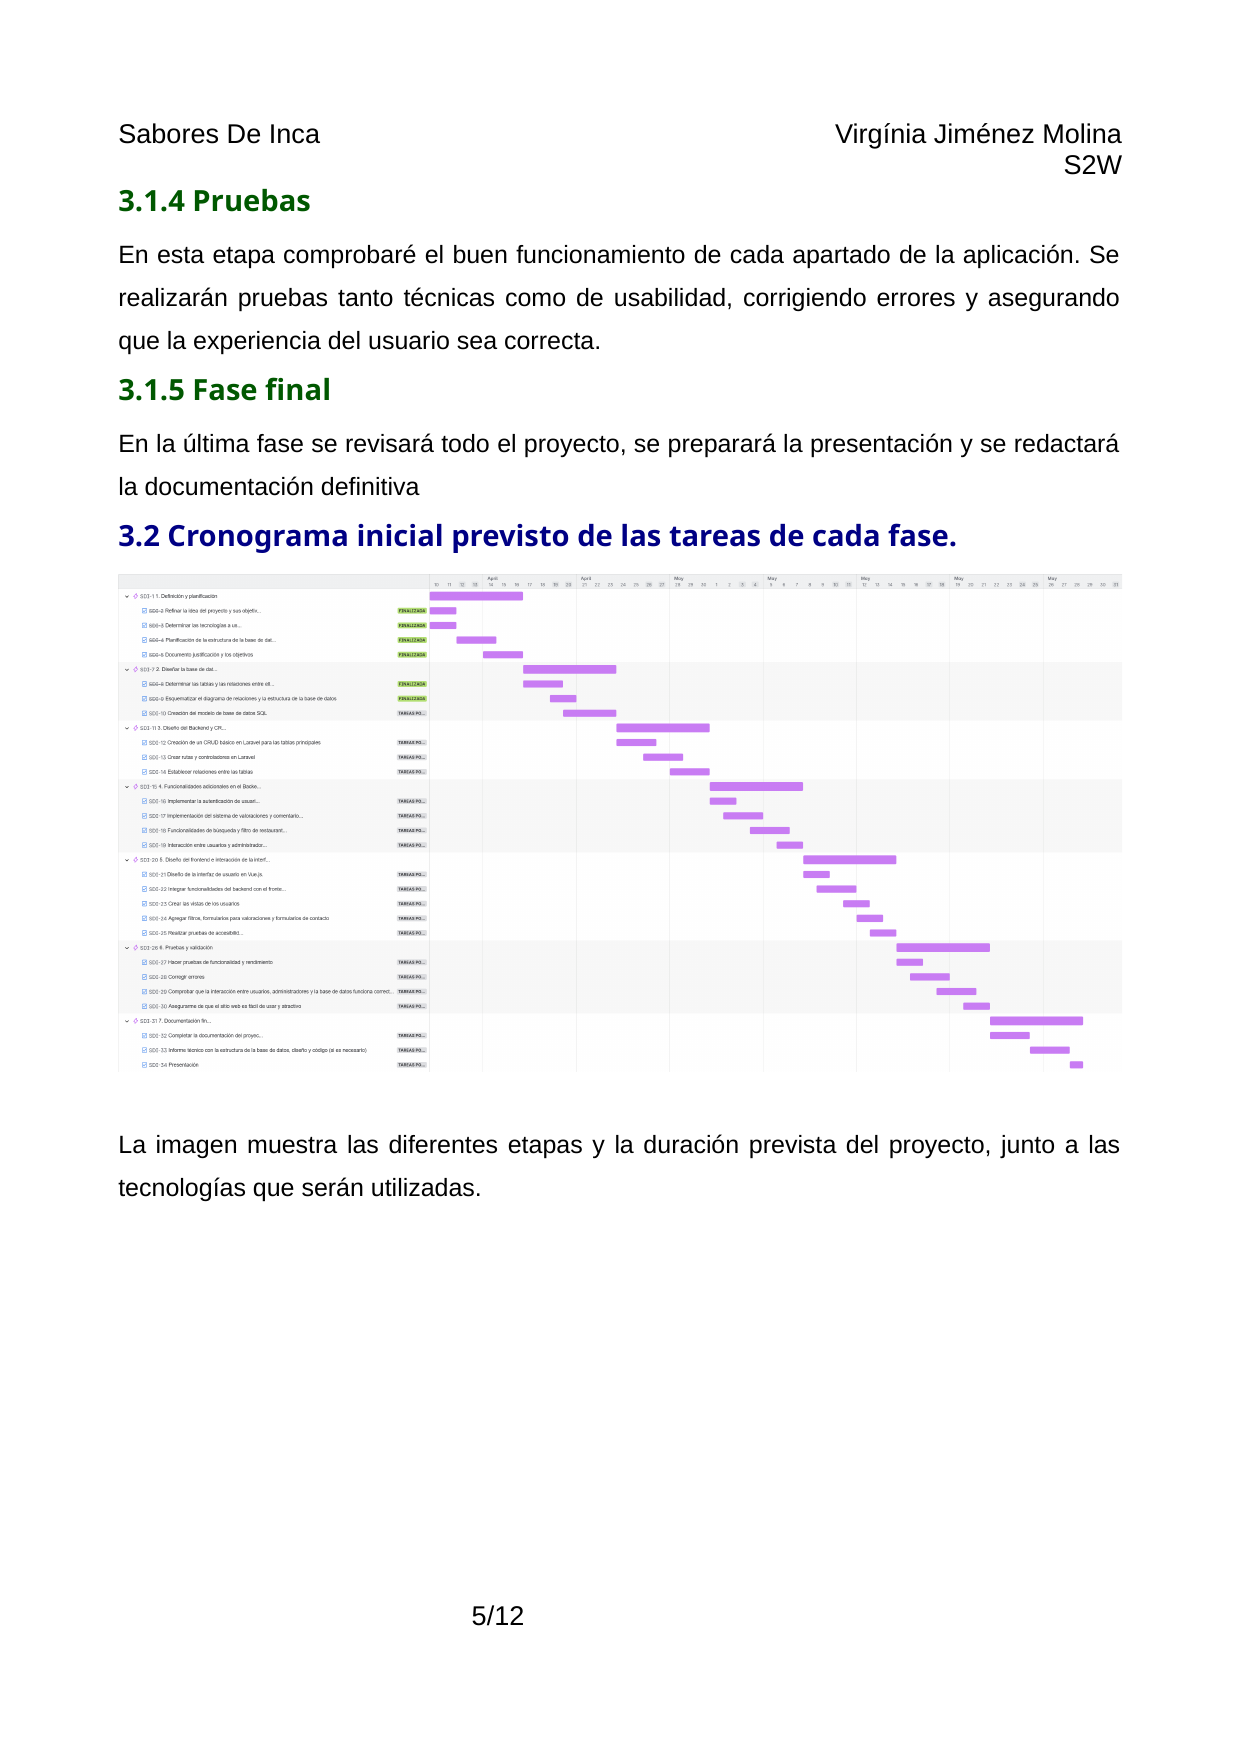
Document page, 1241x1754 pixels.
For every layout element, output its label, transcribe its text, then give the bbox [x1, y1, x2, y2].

subtitle 3.1.5 Fase final [118, 369, 1122, 409]
text La imagen muestra las diferentes etapas y la duración prevista del proyecto, junto a las tecnologías que serán utilizadas. [118, 1129, 1122, 1201]
text En esta etapa comprobaré el buen funcionamiento de cada apartado de la aplicación. Se realizarán pruebas tanto técnicas como de usabilidad, corrigiendo errores y asegurando que la experiencia del usuario sea correcta. [118, 240, 1122, 355]
subtitle 3.2 Cronograma inicial previsto de las tareas de cada fase. [118, 515, 1122, 555]
text En la última fase se revisará todo el proyecto, se preparará la presentación y se redactará la documentación definitiva [118, 429, 1122, 501]
subtitle 3.1.4 Pruebas [118, 181, 1122, 220]
